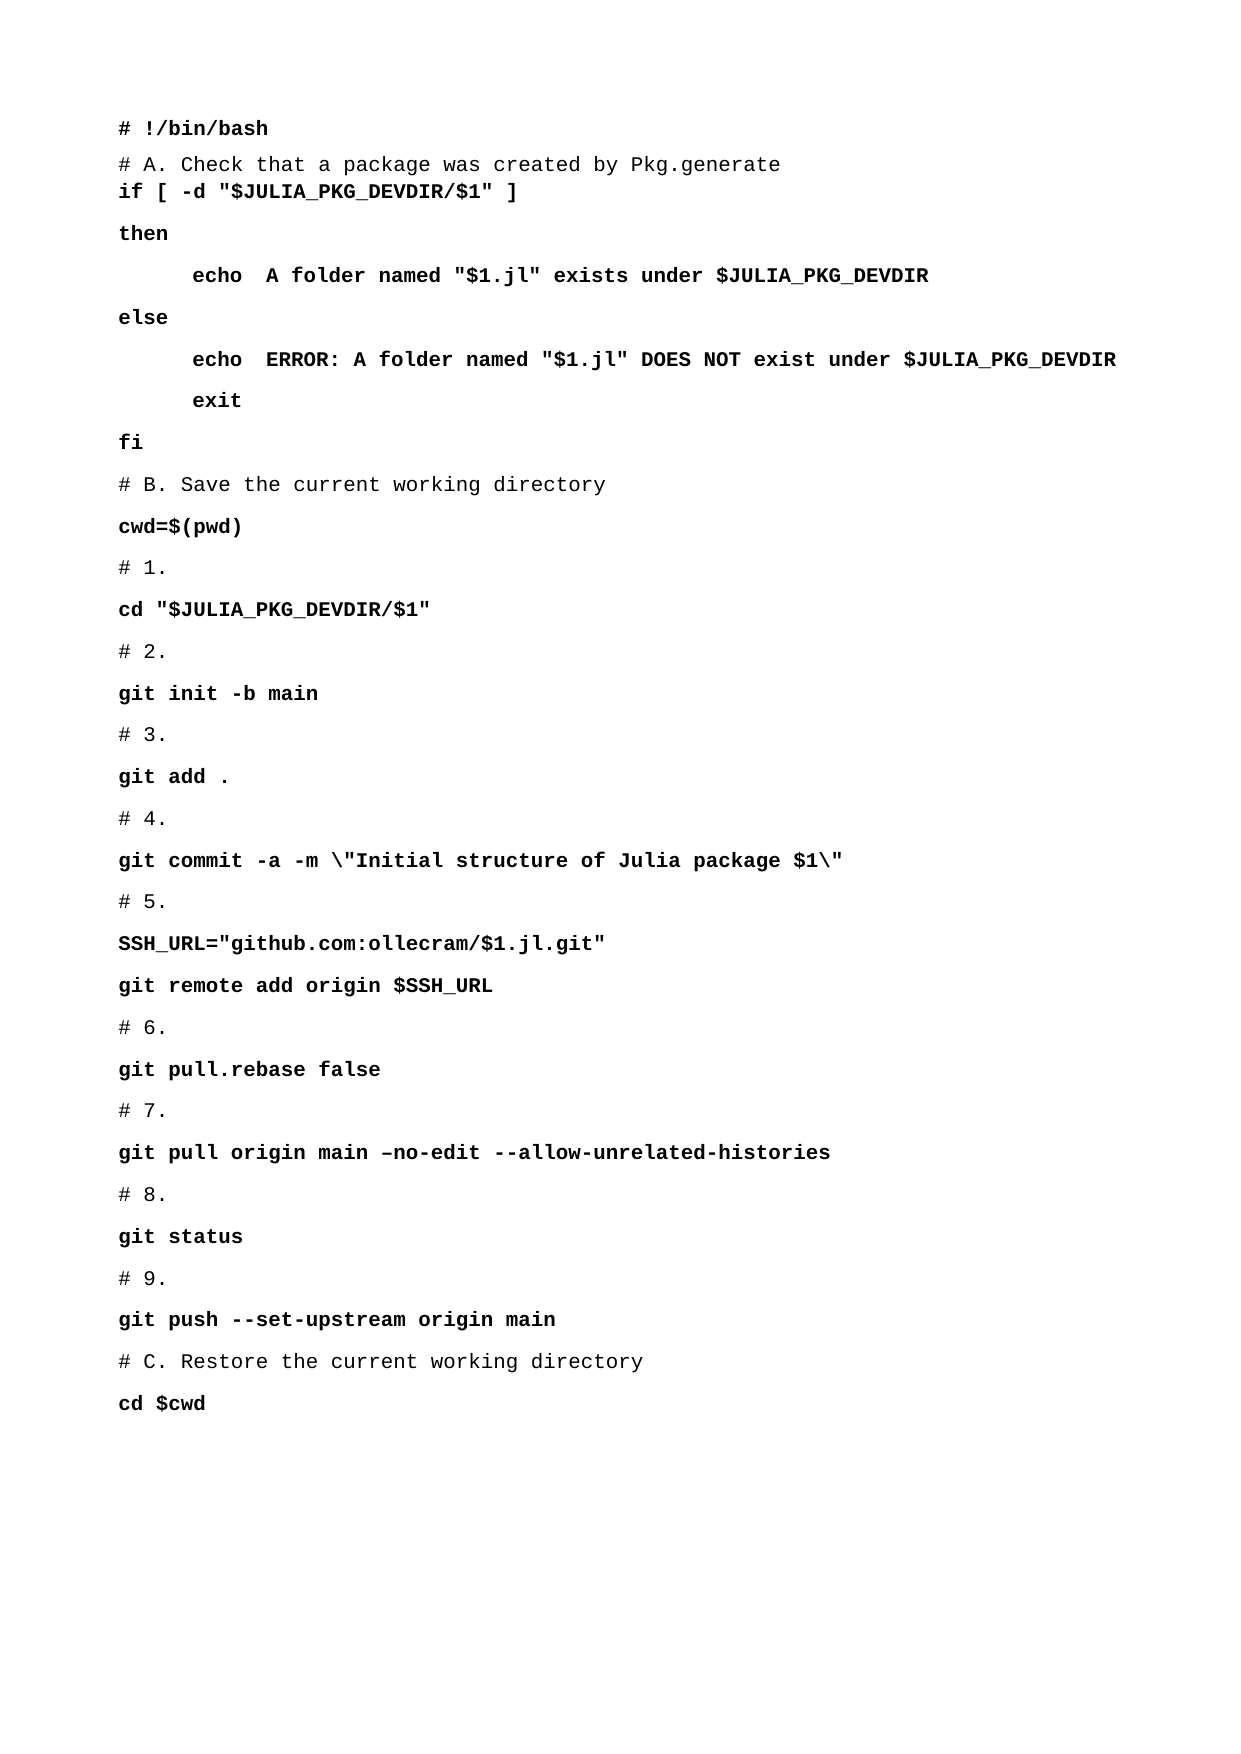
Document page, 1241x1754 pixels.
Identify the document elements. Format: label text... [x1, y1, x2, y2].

subtitle git remote add origin $SSH_URL [118, 975, 1122, 999]
subtitle git commit -a -m \"Initial structure of Julia package $1\" [118, 850, 1122, 873]
subtitle # !/bin/bash [118, 118, 1122, 142]
subtitle # 7. [118, 1100, 1122, 1124]
subtitle git push --set-upstream origin main [118, 1309, 1122, 1333]
subtitle # A. Check that a package was created by Pkg.generate if [ -d "$JULIA_PKG_DEVDIR/$1" ] [118, 154, 1122, 205]
subtitle git init -b main [118, 683, 1122, 706]
subtitle SSH_URL="github.com:ollecram/$1.jl.git" [118, 933, 1122, 957]
subtitle git add . [118, 766, 1122, 790]
subtitle cd $cwd [118, 1393, 1122, 1416]
subtitle # 5. [118, 892, 1122, 915]
subtitle git pull.rebase false [118, 1059, 1122, 1082]
subtitle then [118, 223, 1122, 247]
subtitle echo A folder named "$1.jl" exists under $JULIA_PKG_DEVDIR [118, 265, 1122, 289]
subtitle cwd=$(pwd) [118, 516, 1122, 539]
subtitle cd "$JULIA_PKG_DEVDIR/$1" [118, 599, 1122, 623]
subtitle exit [118, 390, 1122, 414]
subtitle # B. Save the current working directory [118, 474, 1122, 497]
subtitle fi [118, 432, 1122, 456]
subtitle # 6. [118, 1017, 1122, 1041]
subtitle git pull origin main –no-edit --allow-unrelated-histories [118, 1142, 1122, 1166]
subtitle git status [118, 1226, 1122, 1249]
subtitle echo ERROR: A folder named "$1.jl" DOES NOT exist under $JULIA_PKG_DEVDIR [118, 348, 1122, 372]
subtitle # 2. [118, 641, 1122, 664]
subtitle # 4. [118, 808, 1122, 832]
subtitle # 9. [118, 1267, 1122, 1291]
subtitle # 1. [118, 557, 1122, 581]
subtitle # C. Restore the current working directory [118, 1351, 1122, 1375]
subtitle else [118, 307, 1122, 330]
subtitle # 3. [118, 724, 1122, 748]
subtitle # 8. [118, 1184, 1122, 1208]
